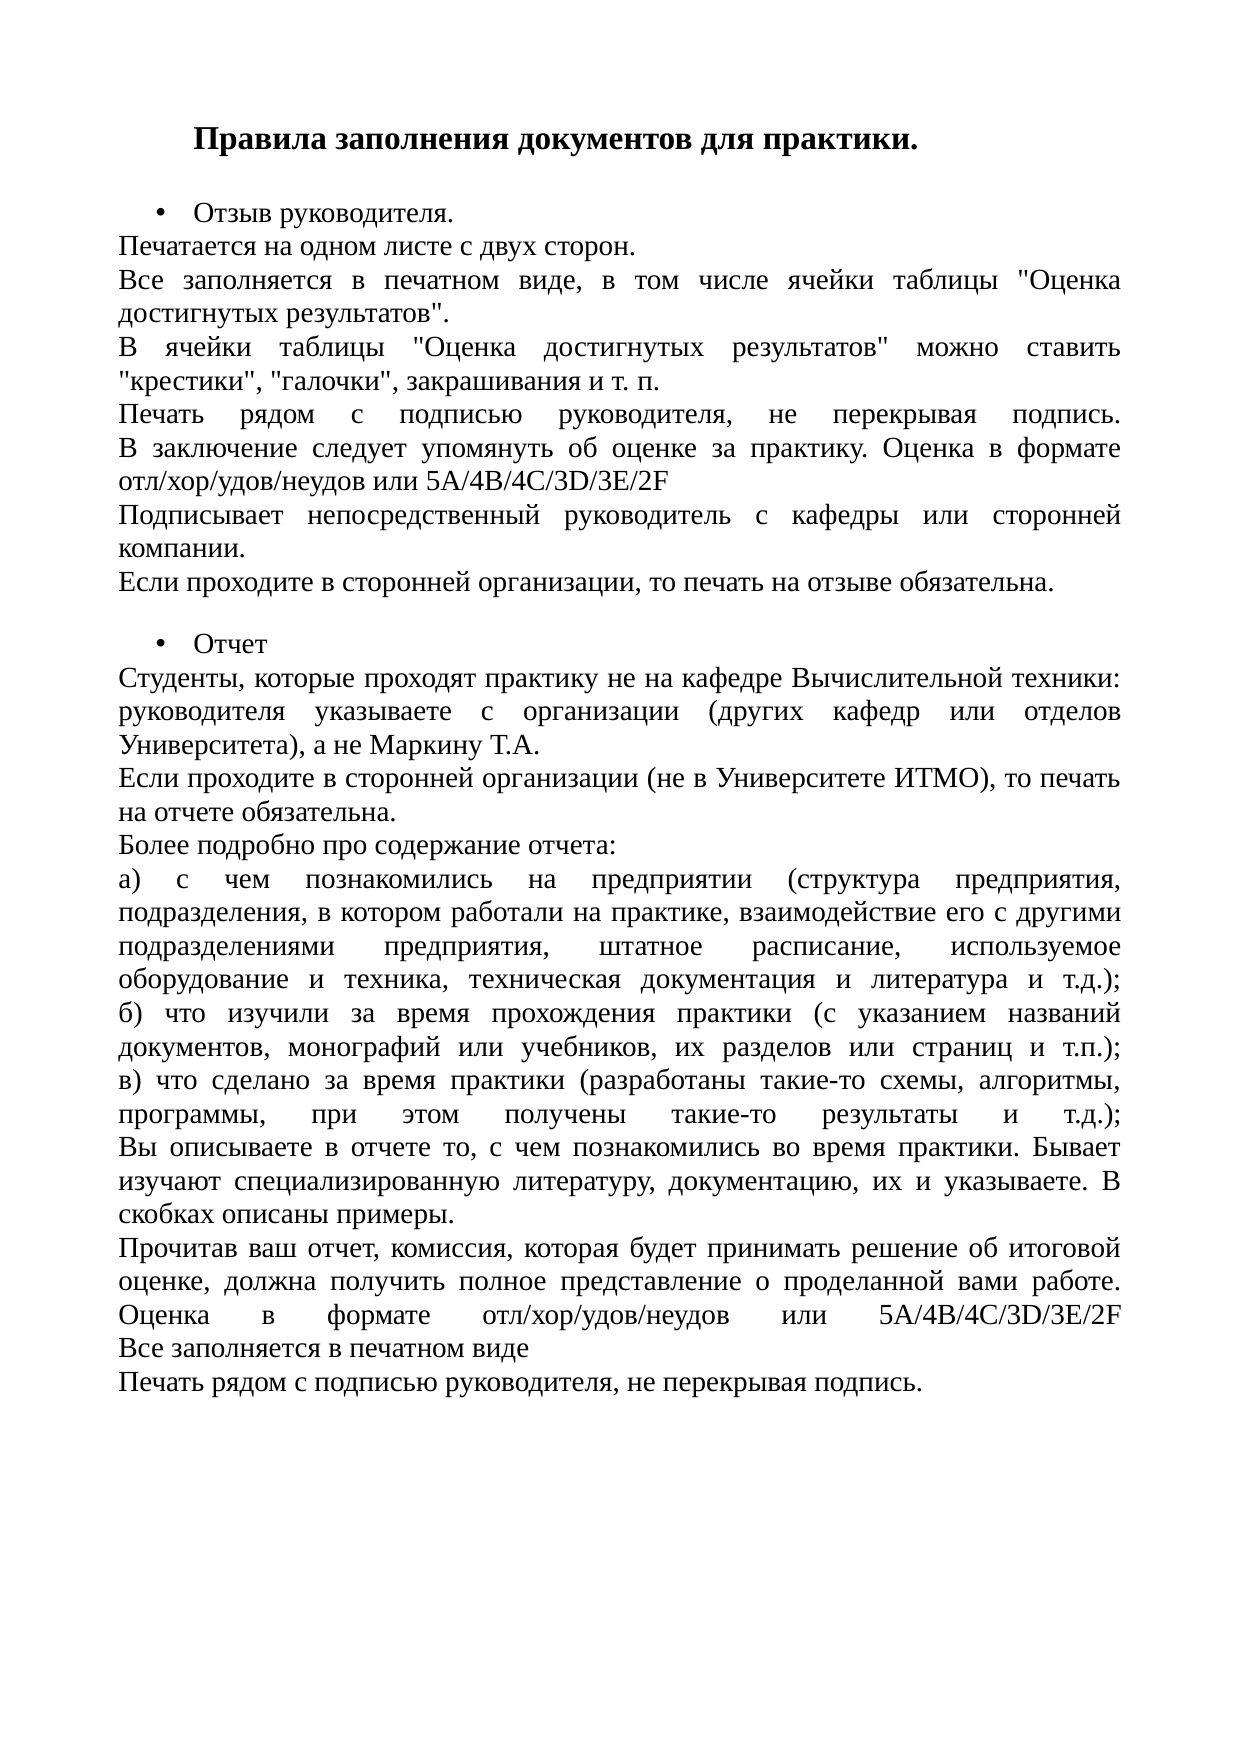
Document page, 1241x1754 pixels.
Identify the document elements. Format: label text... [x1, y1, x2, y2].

text Студенты, которые проходят практику не на кафедре Вычислительной техники: руководителя указываете с организации (других кафедр или отделов Университета), а не Маркину Т.А. [118, 660, 1122, 760]
list Правила заполнения документов для практики. [156, 118, 1122, 156]
text Печатается на одном листе с двух сторон. [118, 228, 1122, 262]
text В ячейки таблицы "Оценка достигнутых результатов" можно ставить "крестики", "галочки", закрашивания и т. п. [118, 329, 1122, 396]
text Все заполняется в печатном виде, в том числе ячейки таблицы "Оценка достигнутых результатов". [118, 262, 1122, 329]
list Отчет [156, 626, 1122, 660]
text Более подробно про содержание отчета: [118, 827, 1122, 861]
text Прочитав ваш отчет, комиссия, которая будет принимать решение об итоговой оценке, должна получить полное представление о проделанной вами работе. Оценка в формате отл/хор/удов/неудов или 5A/4B/4C/3D/3E/2F Все заполняется в печатном виде [118, 1230, 1122, 1364]
text Печать рядом с подписью руководителя, не перекрывая подпись. [118, 1364, 1122, 1398]
list Отзыв руководителя. [156, 195, 1122, 228]
text Печать рядом с подписью руководителя, не перекрывая подпись. В заключение следует упомянуть об оценке за практику. Оценка в формате отл/хор/удов/неудов или 5A/4B/4C/3D/3E/2F [118, 396, 1122, 497]
text Подписывает непосредственный руководитель с кафедры или сторонней компании. Если проходите в сторонней организации, то печать на отзыве обязательна. [118, 497, 1122, 597]
text Если проходите в сторонней организации (не в Университете ИТМО), то печать на отчете обязательна. [118, 760, 1122, 827]
text а) с чем познакомились на предприятии (структура предприятия, подразделения, в котором работали на практике, взаимодействие его с другими подразделениями предприятия, штатное расписание, используемое оборудование и техника, техническая документация и литература и т.д.); б) что изучили за время прохождения практики (с указанием названий документов, монографий или учебников, их разделов или страниц и т.п.); в) что сделано за время практики (разработаны такие-то схемы, алгоритмы, программы, при этом получены такие-то результаты и т.д.); Вы описываете в отчете то, с чем познакомились во время практики. Бывает изучают специализированную литературу, документацию, их и указываете. В скобках описаны примеры. [118, 861, 1122, 1230]
